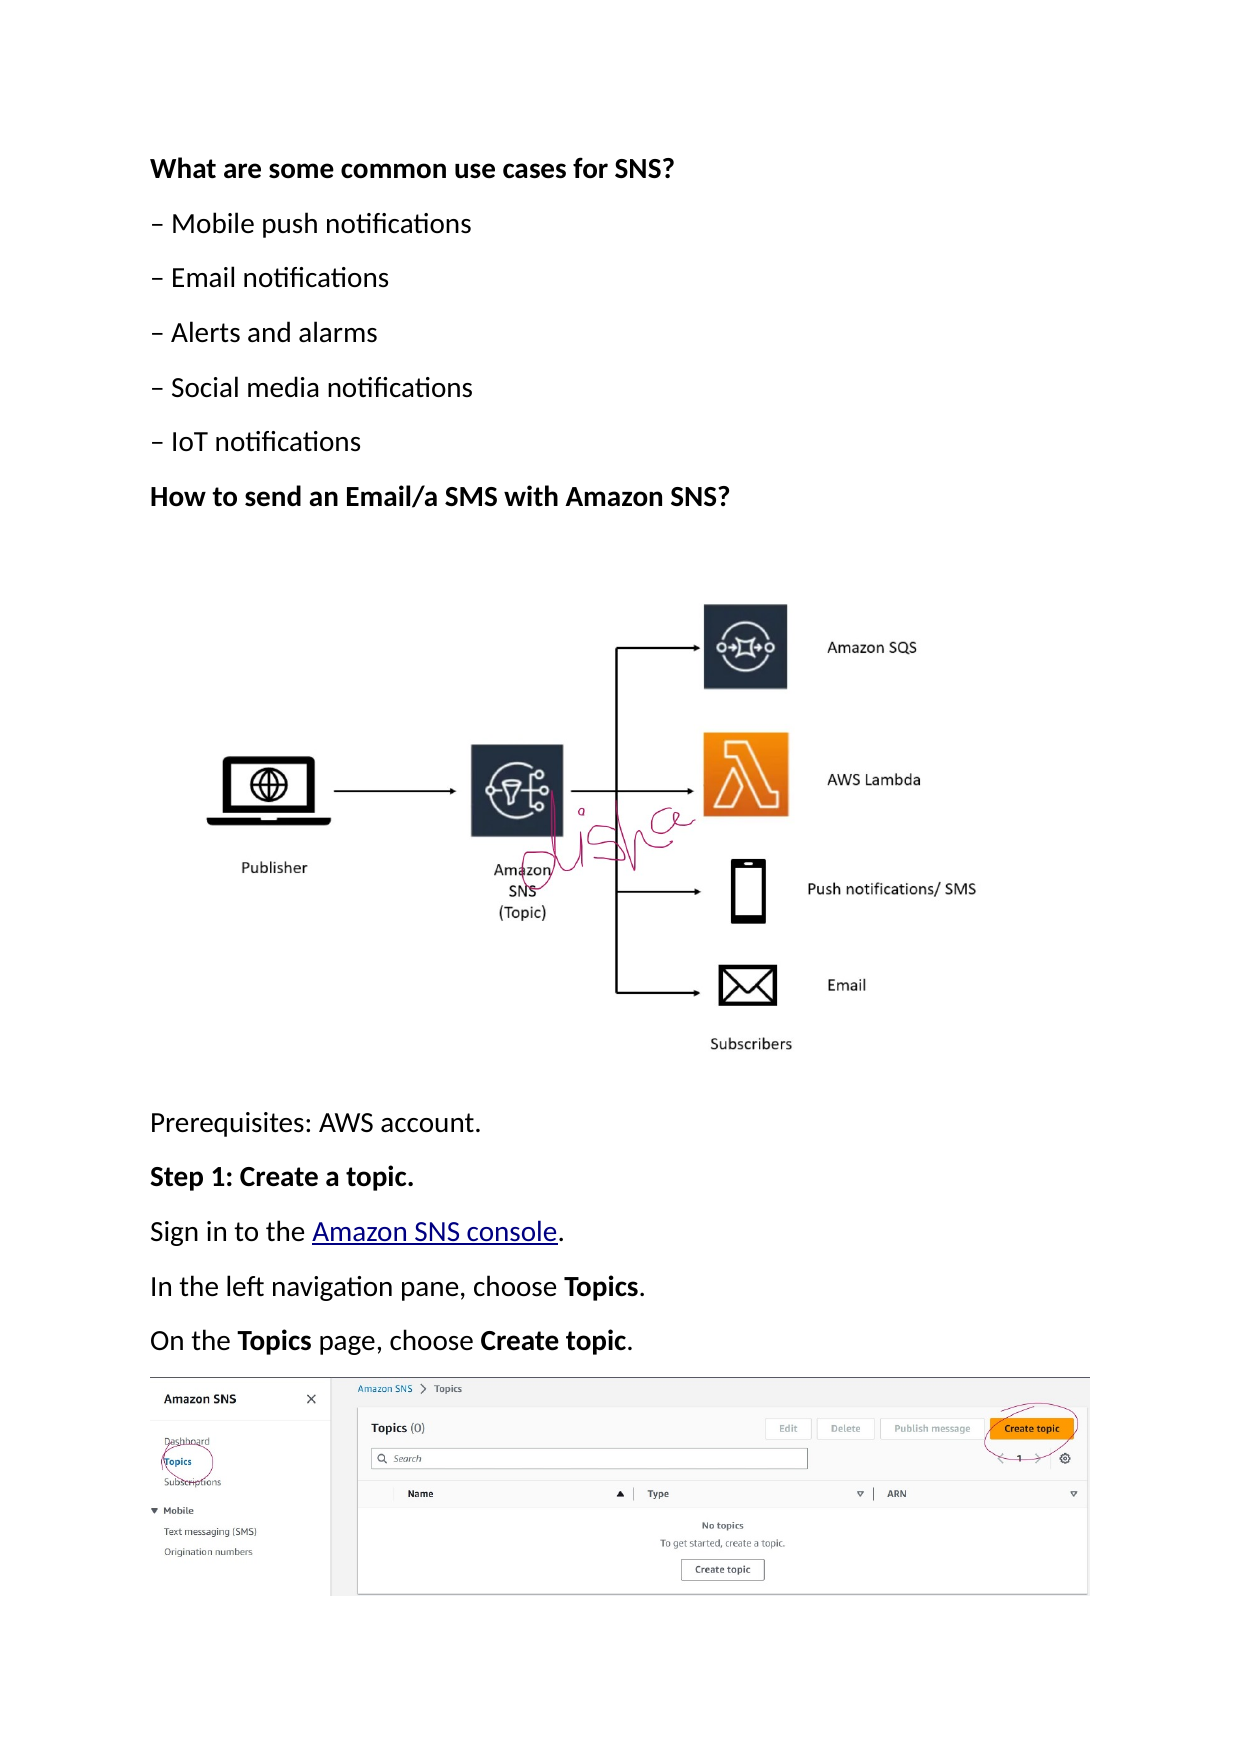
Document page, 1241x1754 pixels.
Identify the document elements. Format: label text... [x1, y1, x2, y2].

text How to send an Email/a SMS with Amazon SNS? [150, 478, 1090, 514]
text Sign in to the Amazon SNS console. [150, 1213, 1090, 1249]
text On the Topics page, choose Create topic. [150, 1322, 1090, 1358]
text Step 1: Create a topic. [150, 1158, 1090, 1194]
text In the left navigation pane, choose Topics. [150, 1268, 1090, 1303]
text – Email notifications [150, 259, 1090, 295]
text – IoT notifications [150, 423, 1090, 459]
text Prerequisites: AWS account. [150, 1104, 1090, 1139]
text – Mobile push notifications [150, 205, 1090, 240]
text – Social media notifications [150, 369, 1090, 404]
text What are some common use cases for SNS? [150, 150, 1090, 186]
text – Alerts and alarms [150, 314, 1090, 350]
